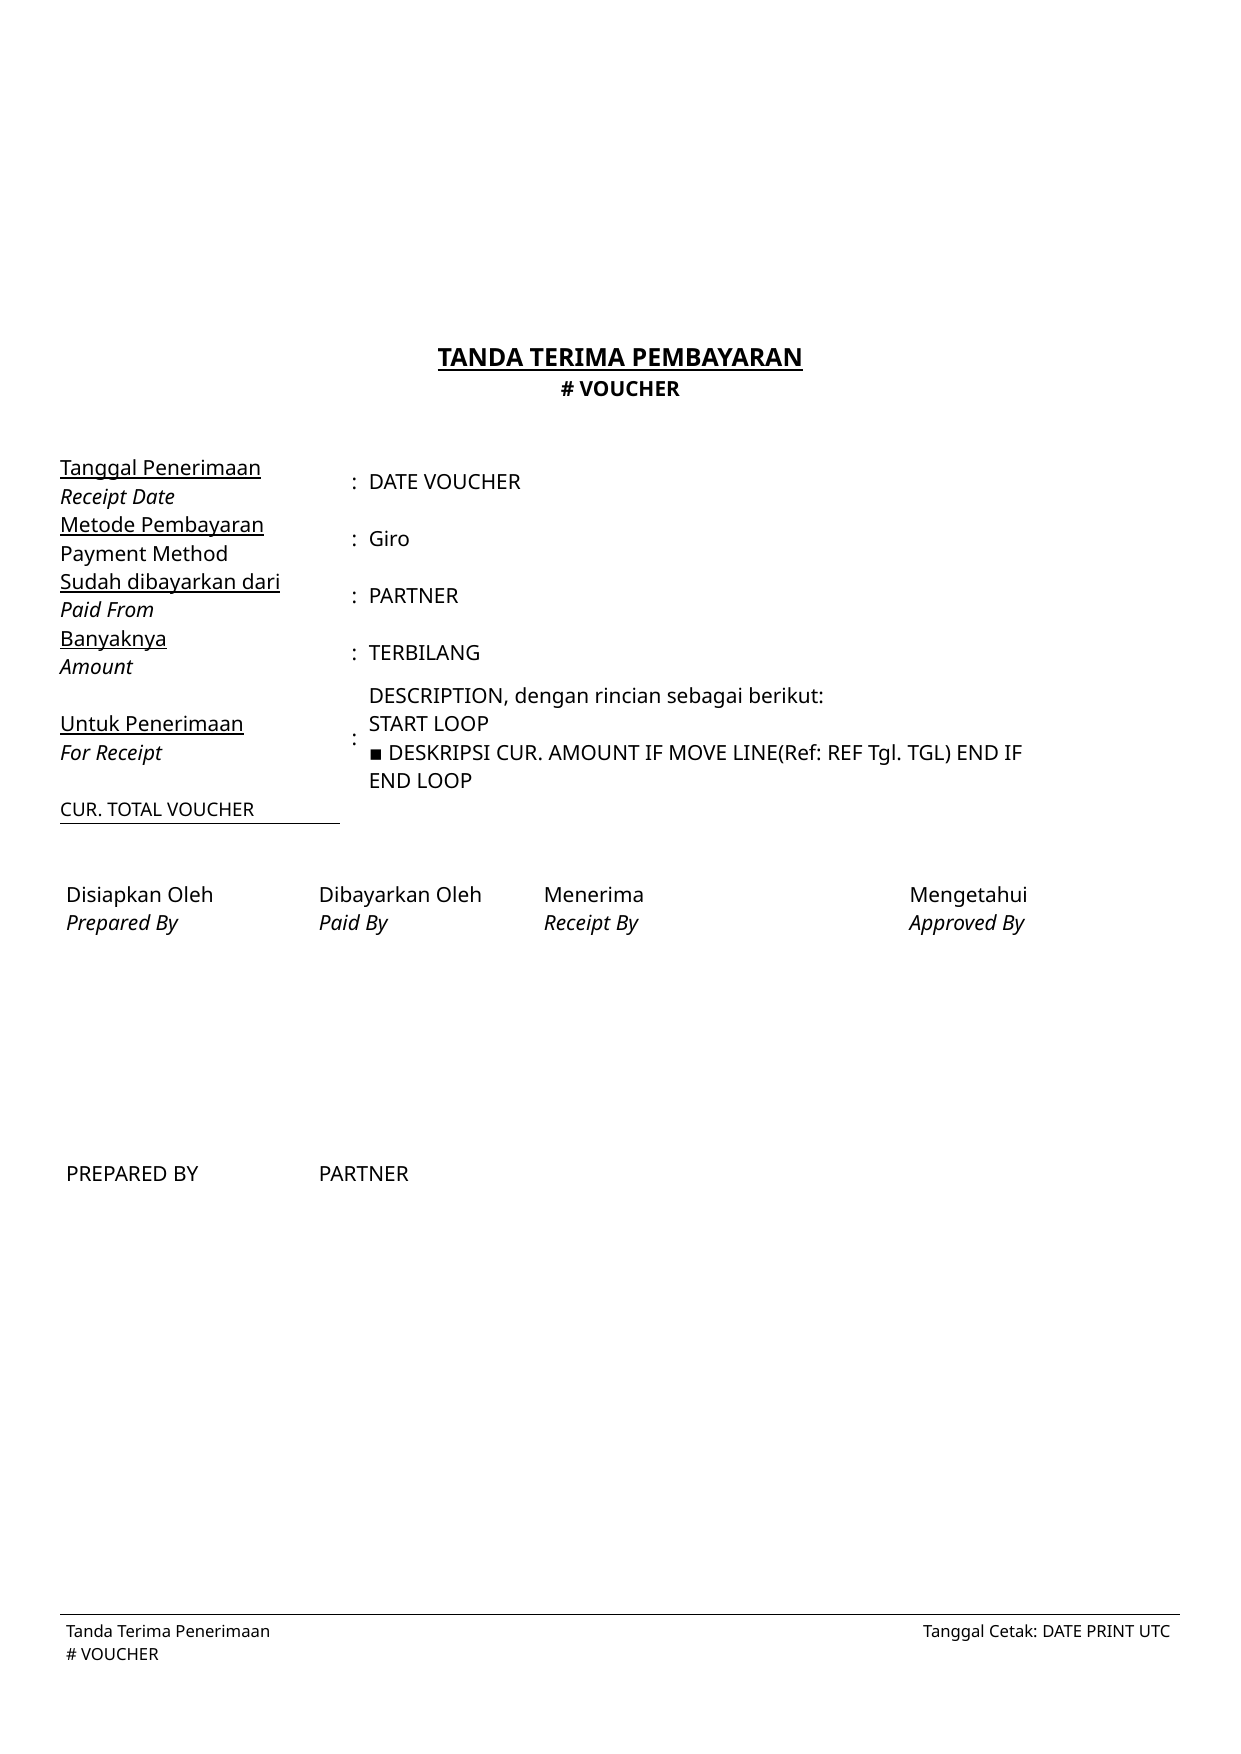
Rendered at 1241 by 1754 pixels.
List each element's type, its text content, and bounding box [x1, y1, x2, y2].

table_cell [904, 943, 1180, 1153]
text TANDA TERIMA PEMBAYARAN [60, 340, 1180, 374]
table_cell CUR. TOTAL VOUCHER [60, 795, 340, 823]
table_cell : [340, 510, 368, 567]
table_header Dibayarkan Oleh Paid By [313, 874, 538, 942]
table_cell : [340, 567, 368, 624]
table_cell [538, 943, 904, 1153]
table_cell PREPARED BY [60, 1153, 313, 1193]
table_header Disiapkan Oleh Prepared By [60, 874, 313, 942]
table_header Menerima Receipt By [538, 874, 904, 942]
table_cell Banyaknya Amount [60, 624, 340, 681]
table_cell [904, 1193, 1180, 1227]
table_cell [313, 1193, 538, 1227]
text # VOUCHER [60, 374, 1180, 402]
table_cell PARTNER [313, 1153, 538, 1193]
table_cell Metode Pembayaran Payment Method [60, 510, 340, 567]
table_cell [369, 795, 1180, 823]
table_cell [904, 1153, 1180, 1193]
table_cell [538, 1193, 904, 1227]
table_cell [60, 1193, 313, 1227]
table_cell TERBILANG [369, 624, 1180, 681]
table_header DATE VOUCHER [369, 453, 1180, 510]
table_cell DESCRIPTION, dengan rincian sebagai berikut: START LOOP ▪ DESKRIPSI CUR. AMOUNT IF MOVE LINE(Ref: REF Tgl. TGL) END IF END LOOP [369, 681, 1180, 794]
table_cell PARTNER [369, 567, 1180, 624]
table_cell Sudah dibayarkan dari Paid From [60, 567, 340, 624]
table_cell [538, 1153, 904, 1193]
table_cell : [340, 624, 368, 681]
table_header : [340, 453, 368, 510]
table_cell [60, 943, 313, 1153]
table_cell [313, 943, 538, 1153]
table_header Tanggal Penerimaan Receipt Date [60, 453, 340, 510]
table_header Mengetahui Approved By [904, 874, 1180, 942]
table_cell Giro [369, 510, 1180, 567]
table_cell [340, 795, 368, 823]
table_cell Untuk Penerimaan For Receipt [60, 681, 340, 794]
table_cell : [340, 681, 368, 794]
